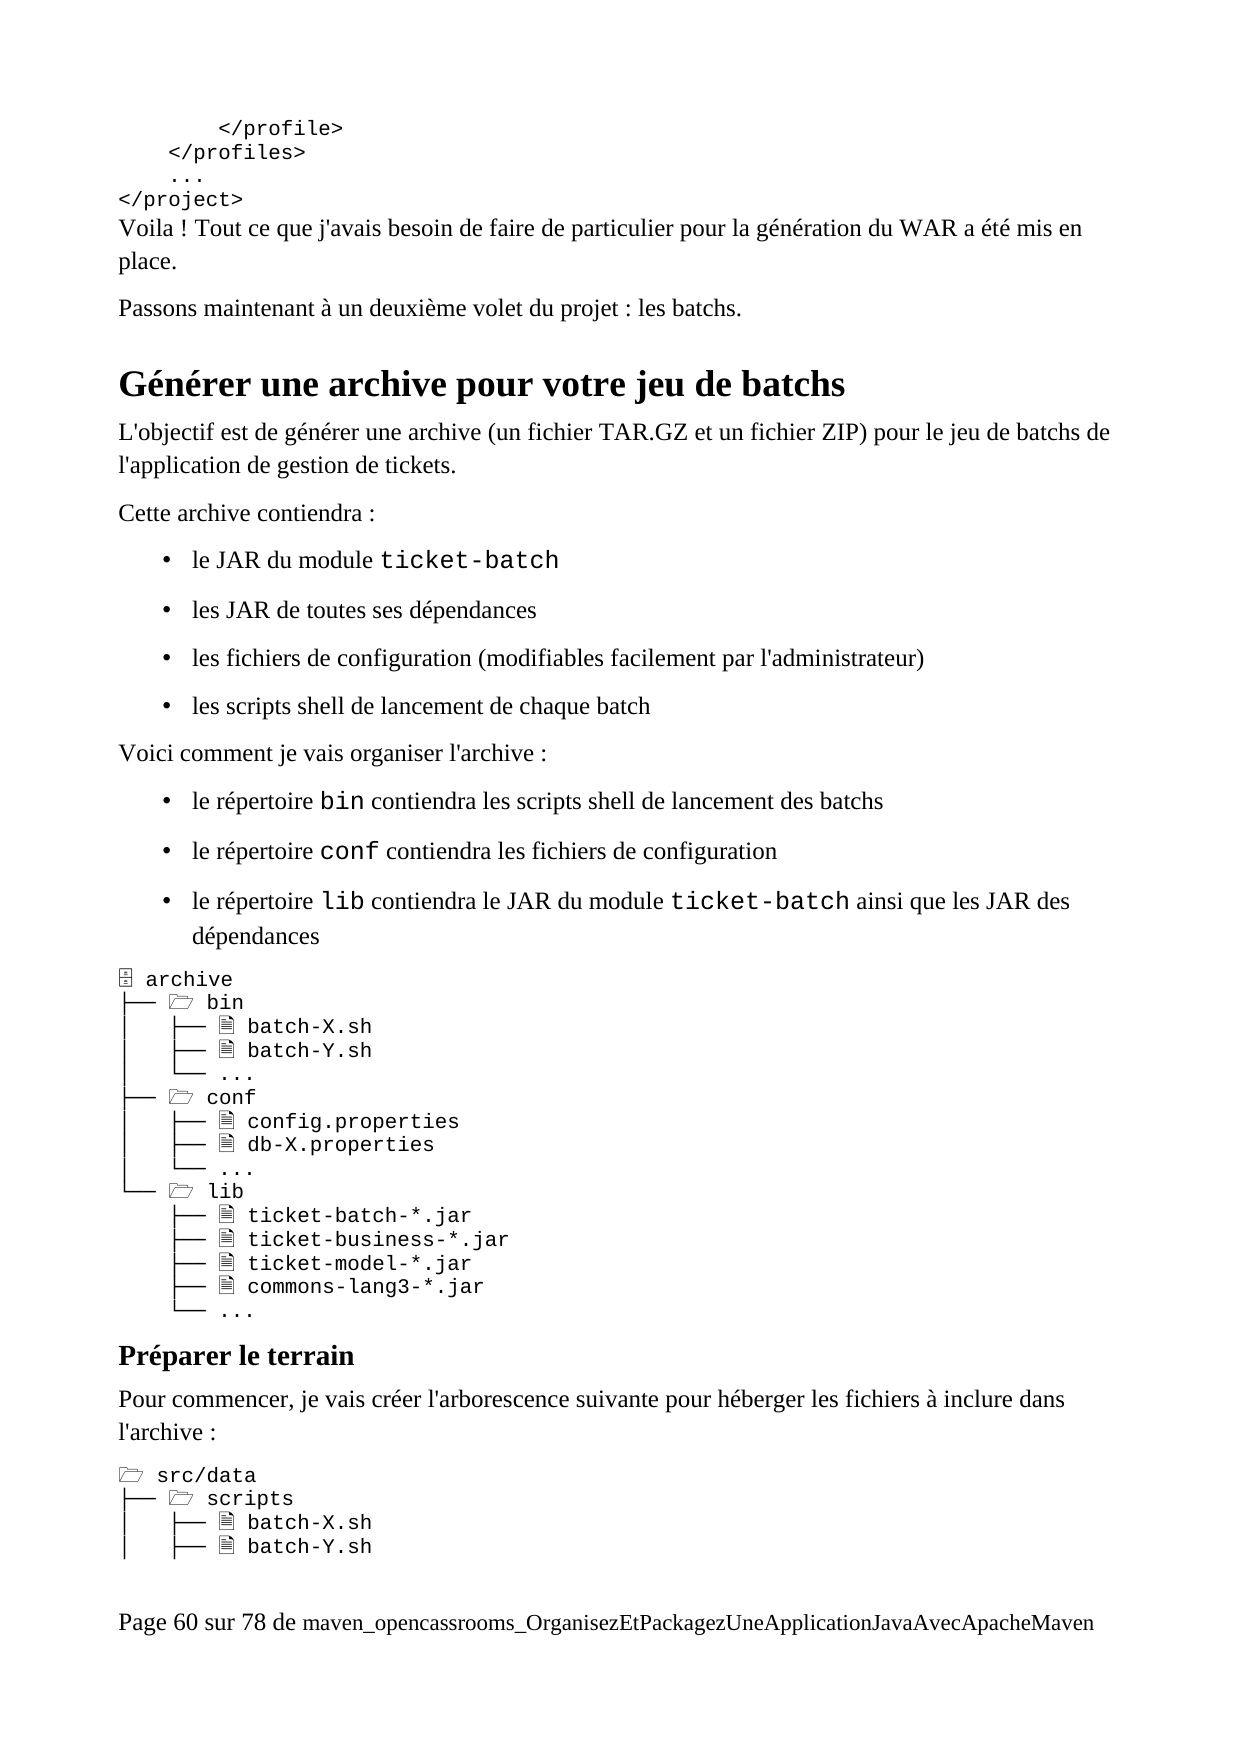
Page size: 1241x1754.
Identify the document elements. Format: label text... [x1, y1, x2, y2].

text 🗄 archive [118, 969, 1122, 992]
text Passons maintenant à un deuxième volet du projet : les batchs. [118, 293, 1122, 322]
list le répertoire lib contiendra le JAR du module ticket-batch ainsi que les JAR des dépendances [162, 886, 1122, 950]
text │ ├── 🗎 batch-X.sh [118, 1016, 1122, 1040]
text ├── 🗁 bin [118, 992, 1122, 1016]
list le répertoire bin contiendra les scripts shell de lancement des batchs [162, 786, 1122, 817]
text ├── 🗁 conf [118, 1087, 1122, 1111]
text </profile> [118, 118, 1122, 142]
text ├── 🗎 commons-lang3-*.jar [118, 1276, 1122, 1300]
text │ └── ... [118, 1063, 1122, 1087]
text │ ├── 🗎 batch-Y.sh [125, 1536, 174, 1559]
text │ ├── 🗎 batch-Y.sh [175, 1536, 1122, 1559]
text L'objectif est de générer une archive (un fichier TAR.GZ et un fichier ZIP) pour le jeu de batchs de l'application de gestion de tickets. [118, 417, 1122, 479]
text Voici comment je vais organiser l'archive : [118, 738, 1122, 767]
subtitle Générer une archive pour votre jeu de batchs [118, 362, 1122, 405]
text └── 🗁 lib [118, 1182, 1122, 1205]
list les fichiers de configuration (modifiables facilement par l'administrateur) [162, 643, 1122, 672]
text Voila ! Tout ce que j'avais besoin de faire de particulier pour la génération du WAR a été mis en place. [118, 213, 1122, 274]
text │ ├── 🗎 config.properties [125, 1111, 174, 1134]
text ... [118, 165, 1122, 189]
text </project> [118, 189, 1122, 213]
text 🗁 src/data [118, 1465, 1122, 1488]
text Pour commencer, je vais créer l'arborescence suivante pour héberger les fichiers à inclure dans l'archive : [118, 1384, 1122, 1446]
text │ └── ... [125, 1158, 1122, 1182]
list le JAR du module ticket-batch [162, 546, 1122, 576]
text ├── 🗁 scripts [118, 1488, 1122, 1512]
text │ ├── 🗎 batch-X.sh [118, 1512, 1122, 1536]
text ├── 🗎 ticket-batch-*.jar [118, 1205, 1122, 1229]
subtitle Préparer le terrain [118, 1338, 1122, 1372]
text Cette archive contiendra : [118, 498, 1122, 527]
text ├── 🗎 ticket-model-*.jar [118, 1252, 1122, 1276]
text </profiles> [118, 142, 1122, 165]
text │ ├── 🗎 batch-Y.sh [125, 1040, 174, 1063]
text ├── 🗎 ticket-business-*.jar [118, 1229, 174, 1252]
list le répertoire conf contiendra les fichiers de configuration [162, 836, 1122, 867]
text ├── 🗎 ticket-business-*.jar [175, 1229, 1122, 1252]
text │ ├── 🗎 config.properties [175, 1111, 1122, 1134]
text │ ├── 🗎 db-X.properties [118, 1134, 1122, 1158]
list les scripts shell de lancement de chaque batch [162, 691, 1122, 719]
text └── ... [118, 1300, 1122, 1323]
list les JAR de toutes ses dépendances [162, 596, 1122, 624]
text │ ├── 🗎 batch-Y.sh [175, 1040, 1122, 1063]
